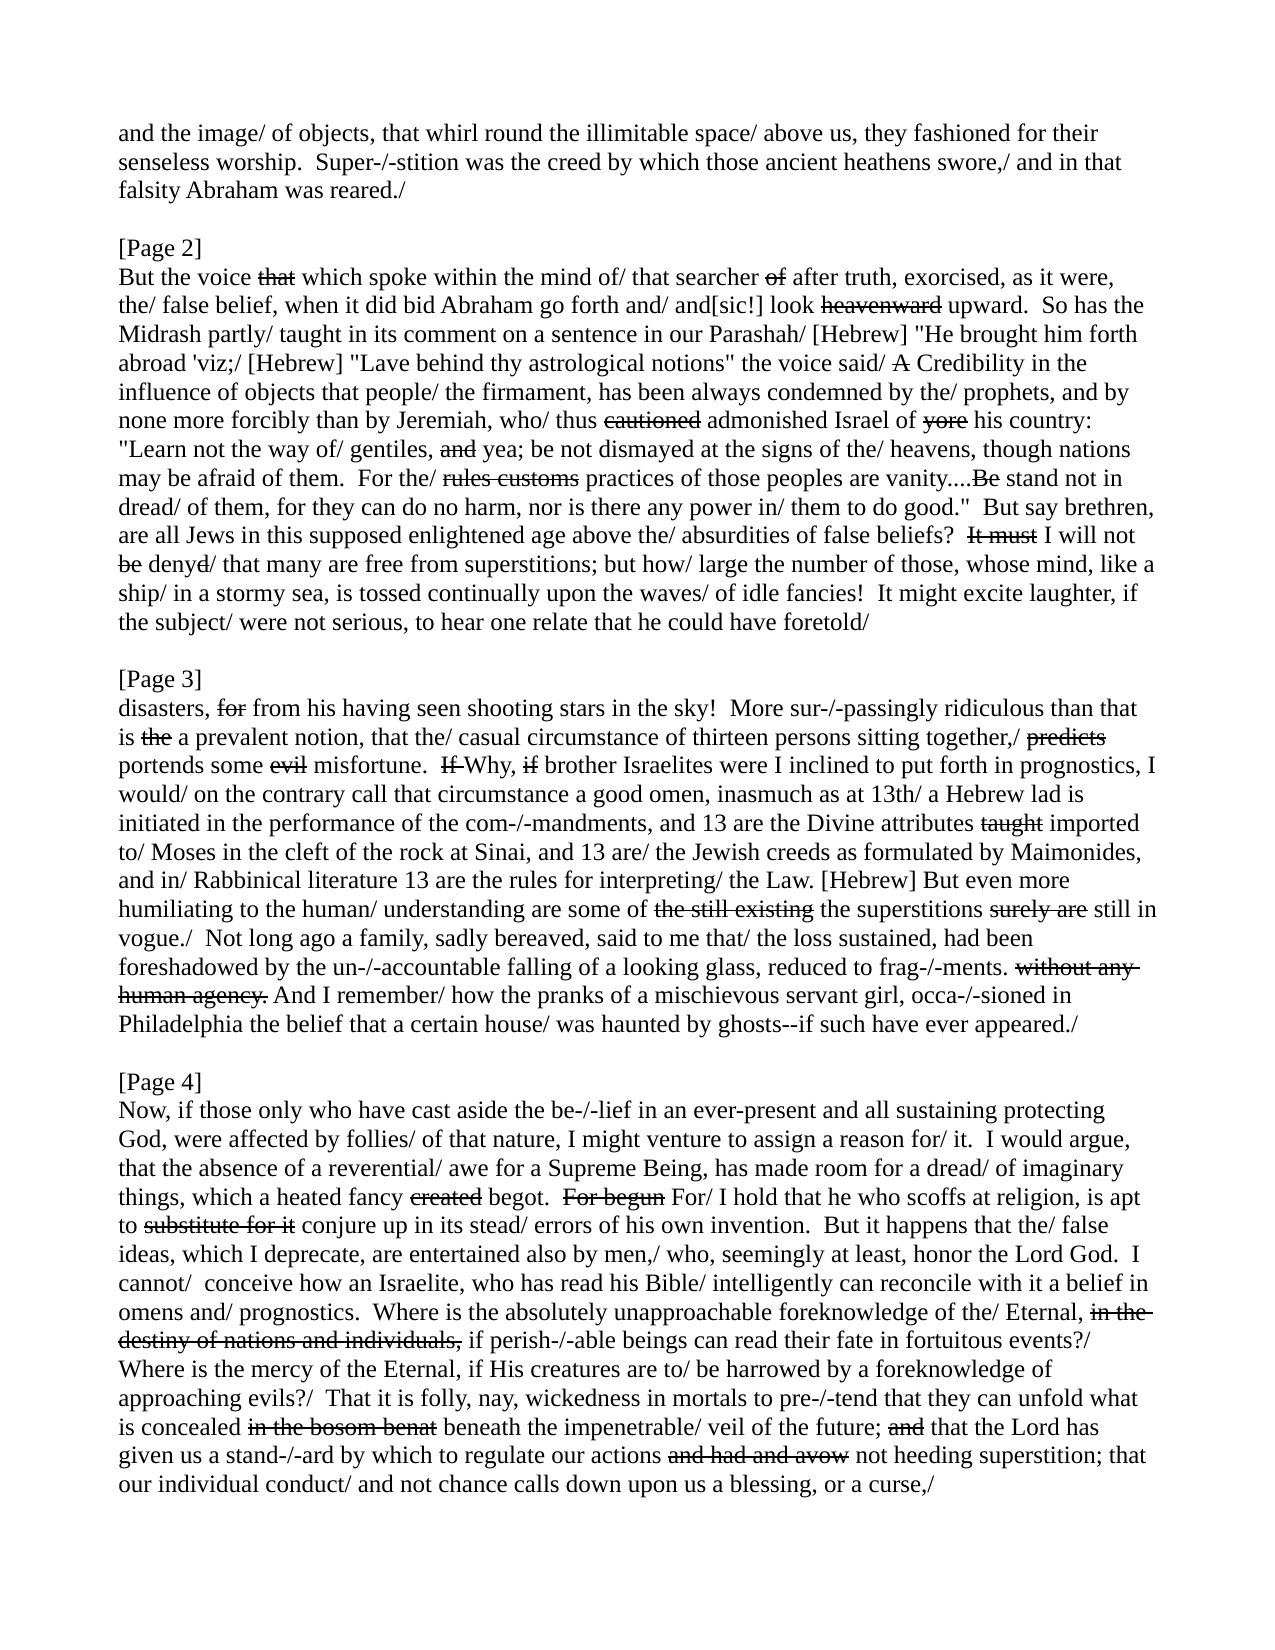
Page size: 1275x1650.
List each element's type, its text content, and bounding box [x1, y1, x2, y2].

text Now, if those only who have cast aside the be-/-lief in an ever-present and all sustaining protecting God, were affected by follies/ of that nature, I might venture to assign a reason for/ it. I would argue, that the absence of a reverential/ awe for a Supreme Being, has made room for a dread/ of imaginary things, which a heated fancy created begot. For begun For/ I hold that he who scoffs at religion, is apt to substitute for it conjure up in its stead/ errors of his own invention. But it happens that the/ false ideas, which I deprecate, are entertained also by men,/ who, seemingly at least, honor the Lord God. I cannot/ conceive how an Israelite, who has read his Bible/ intelligently can reconcile with it a belief in omens and/ prognostics. Where is the absolutely unapproachable foreknowledge of the/ Eternal, in the destiny of nations and individuals, if perish-/-able beings can read their fate in fortuitous events?/ Where is the mercy of the Eternal, if His creatures are to/ be harrowed by a foreknowledge of approaching evils?/ That it is folly, nay, wickedness in mortals to pre-/-tend that they can unfold what is concealed in the bosom benat beneath the impenetrable/ veil of the future; and that the Lord has given us a stand-/-ard by which to regulate our actions and had and avow not heeding superstition; that our individual conduct/ and not chance calls down upon us a blessing, or a curse,/ [118, 1096, 1157, 1498]
text [Page 2] [118, 233, 1157, 262]
text [Page 3] [118, 664, 1157, 693]
text [Page 4] [118, 1067, 1157, 1096]
text But the voice that which spoke within the mind of/ that searcher of after truth, exorcised, as it were, the/ false belief, when it did bid Abraham go forth and/ and[sic!] look heavenward upward. So has the Midrash partly/ taught in its comment on a sentence in our Parashah/ [Hebrew] "He brought him forth abroad 'viz;/ [Hebrew] "Lave behind thy astrological notions" the voice said/ A Credibility in the influence of objects that people/ the firmament, has been always condemned by the/ prophets, and by none more forcibly than by Jeremiah, who/ thus cautioned admonished Israel of yore his country: "Learn not the way of/ gentiles, and yea; be not dismayed at the signs of the/ heavens, though nations may be afraid of them. For the/ rules customs practices of those peoples are vanity....Be stand not in dread/ of them, for they can do no harm, nor is there any power in/ them to do good." But say brethren, are all Jews in this supposed enlightened age above the/ absurdities of false beliefs? It must I will not be denyd/ that many are free from superstitions; but how/ large the number of those, whose mind, like a ship/ in a stormy sea, is tossed continually upon the waves/ of idle fancies! It might excite laughter, if the subject/ were not serious, to hear one relate that he could have foretold/ [118, 262, 1157, 636]
text disasters, for from his having seen shooting stars in the sky! More sur-/-passingly ridiculous than that is the a prevalent notion, that the/ casual circumstance of thirteen persons sitting together,/ predicts portends some evil misfortune. If Why, if brother Israelites were I inclined to put forth in prognostics, I would/ on the contrary call that circumstance a good omen, inasmuch as at 13th/ a Hebrew lad is initiated in the performance of the com-/-mandments, and 13 are the Divine attributes taught imported to/ Moses in the cleft of the rock at Sinai, and 13 are/ the Jewish creeds as formulated by Maimonides, and in/ Rabbinical literature 13 are the rules for interpreting/ the Law. [Hebrew] But even more humiliating to the human/ understanding are some of the still existing the superstitions surely are still in vogue./ Not long ago a family, sadly bereaved, said to me that/ the loss sustained, had been foreshadowed by the un-/-accountable falling of a looking glass, reduced to frag-/-ments. without any human agency. And I remember/ how the pranks of a mischievous servant girl, occa-/-sioned in Philadelphia the belief that a certain house/ was haunted by ghosts--if such have ever appeared./ [118, 693, 1157, 1038]
text and the image/ of objects, that whirl round the illimitable space/ above us, they fashioned for their senseless worship. Super-/-stition was the creed by which those ancient heathens swore,/ and in that falsity Abraham was reared./ [118, 118, 1157, 204]
